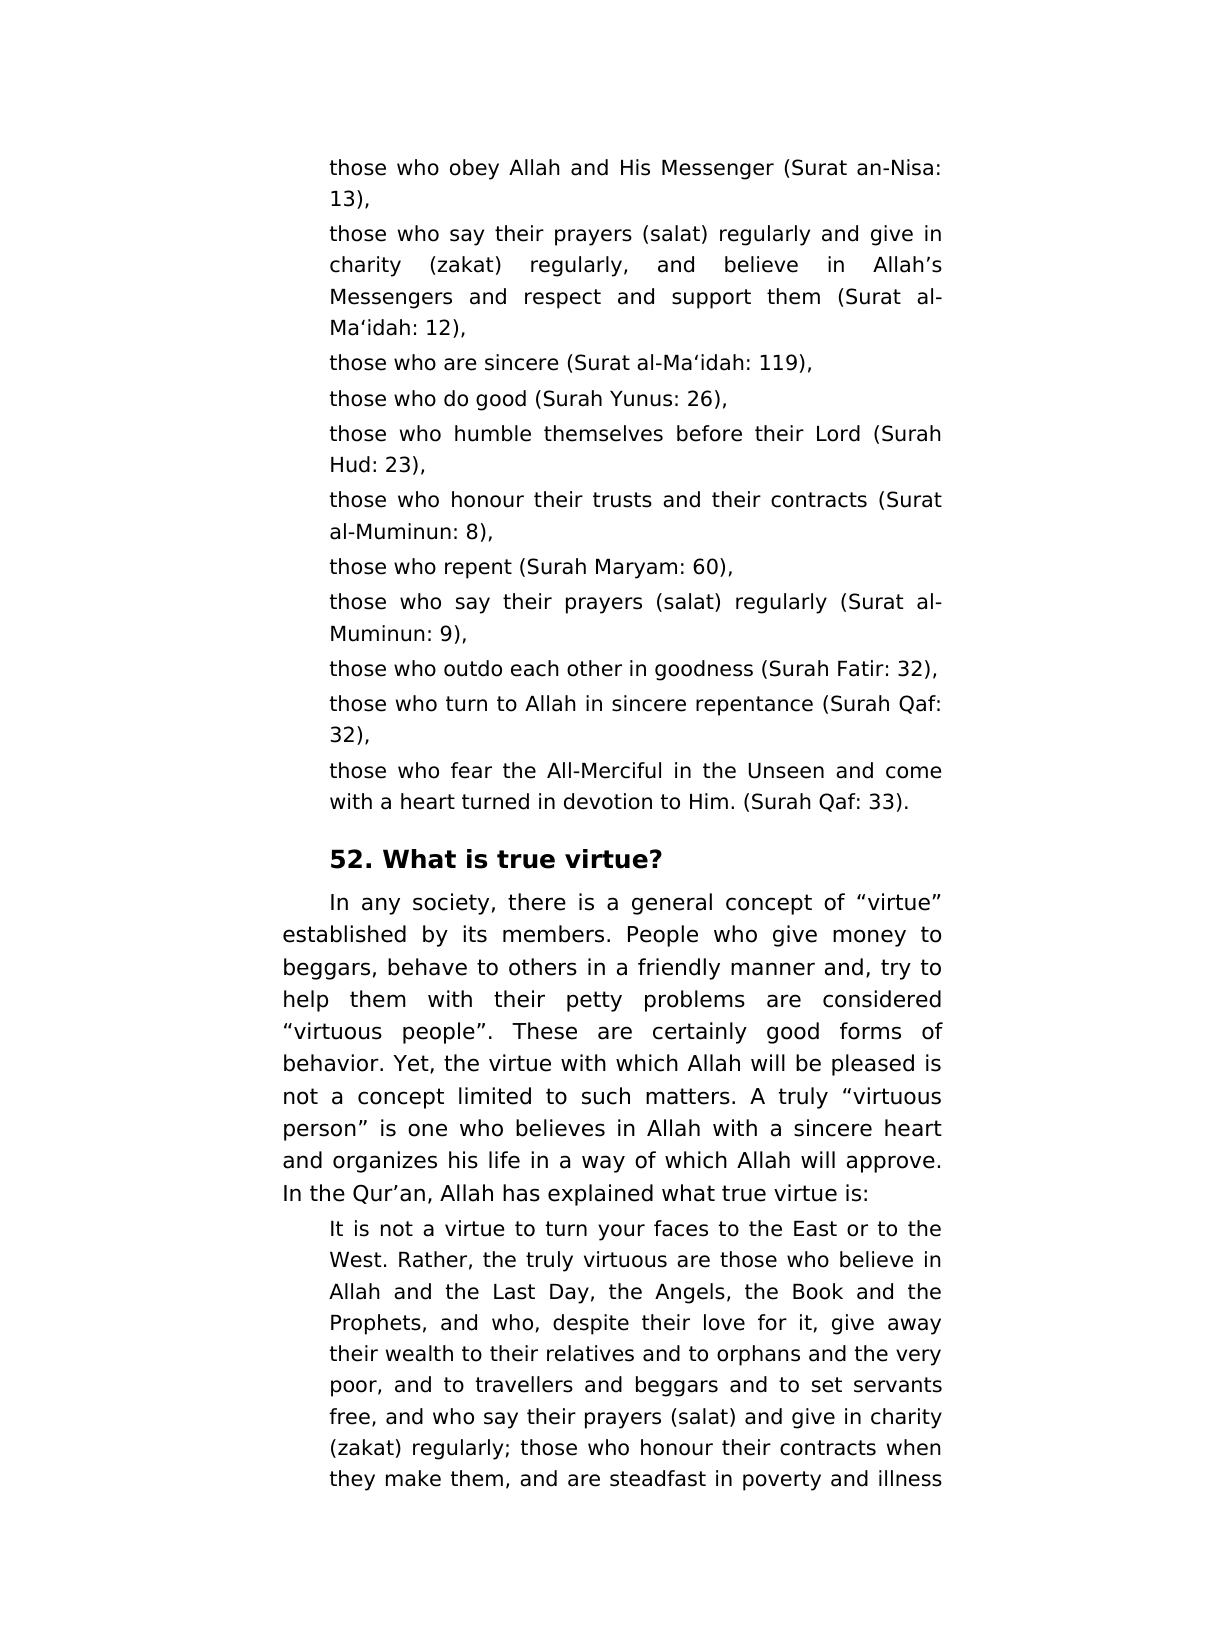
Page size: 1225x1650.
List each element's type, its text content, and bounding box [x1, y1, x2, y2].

text those who outdo each other in goodness (Surah Fatir: 32), [329, 651, 943, 682]
text those who honour their trusts and their contracts (Surat al-Muminun: 8), [329, 483, 943, 545]
text those who turn to Allah in sincere repentance (Surah Qaf: 32), [329, 687, 943, 749]
text 52. What is true virtue? [282, 852, 943, 873]
text those who obey Allah and His Messenger (Surat an-Nisa: 13), [329, 150, 943, 212]
text those who humble themselves before their Lord (Surah Hud: 23), [329, 416, 943, 479]
text those who are sincere (Surat al-Ma‘idah: 119), [329, 346, 943, 377]
text those who repent (Surah Maryam: 60), [329, 549, 943, 581]
text In any society, there is a general concept of “virtue” established by its members. People who give money to beggars, behave to others in a friendly manner and, try to help them with their petty problems are considered “virtuous people”. These are certainly good forms of behavior. Yet, the virtue with which Allah will be pleased is not a concept limited to such matters. A truly “virtuous person” is one who believes in Allah with a sincere heart and organizes his life in a way of which Allah will approve. In the Qur’an, Allah has explained what true virtue is: [282, 884, 943, 1207]
text those who say their prayers (salat) regularly and give in charity (zakat) regularly, and believe in Allah’s Messengers and respect and support them (Surat al-Ma‘idah: 12), [329, 217, 943, 342]
text It is not a virtue to turn your faces to the East or to the West. Rather, the truly virtuous are those who believe in Allah and the Last Day, the Angels, the Book and the Prophets, and who, despite their love for it, give away their wealth to their relatives and to orphans and the very poor, and to travellers and beggars and to set servants free, and who say their prayers (salat) and give in charity (zakat) regularly; those who honour their contracts when they make them, and are steadfast in poverty and illness [329, 1212, 943, 1493]
text those who say their prayers (salat) regularly (Surat al-Muminun: 9), [329, 585, 943, 647]
text those who do good (Surah Yunus: 26), [329, 381, 943, 412]
text those who fear the All-Merciful in the Unseen and come with a heart turned in devotion to Him. (Surah Qaf: 33). [329, 753, 943, 816]
